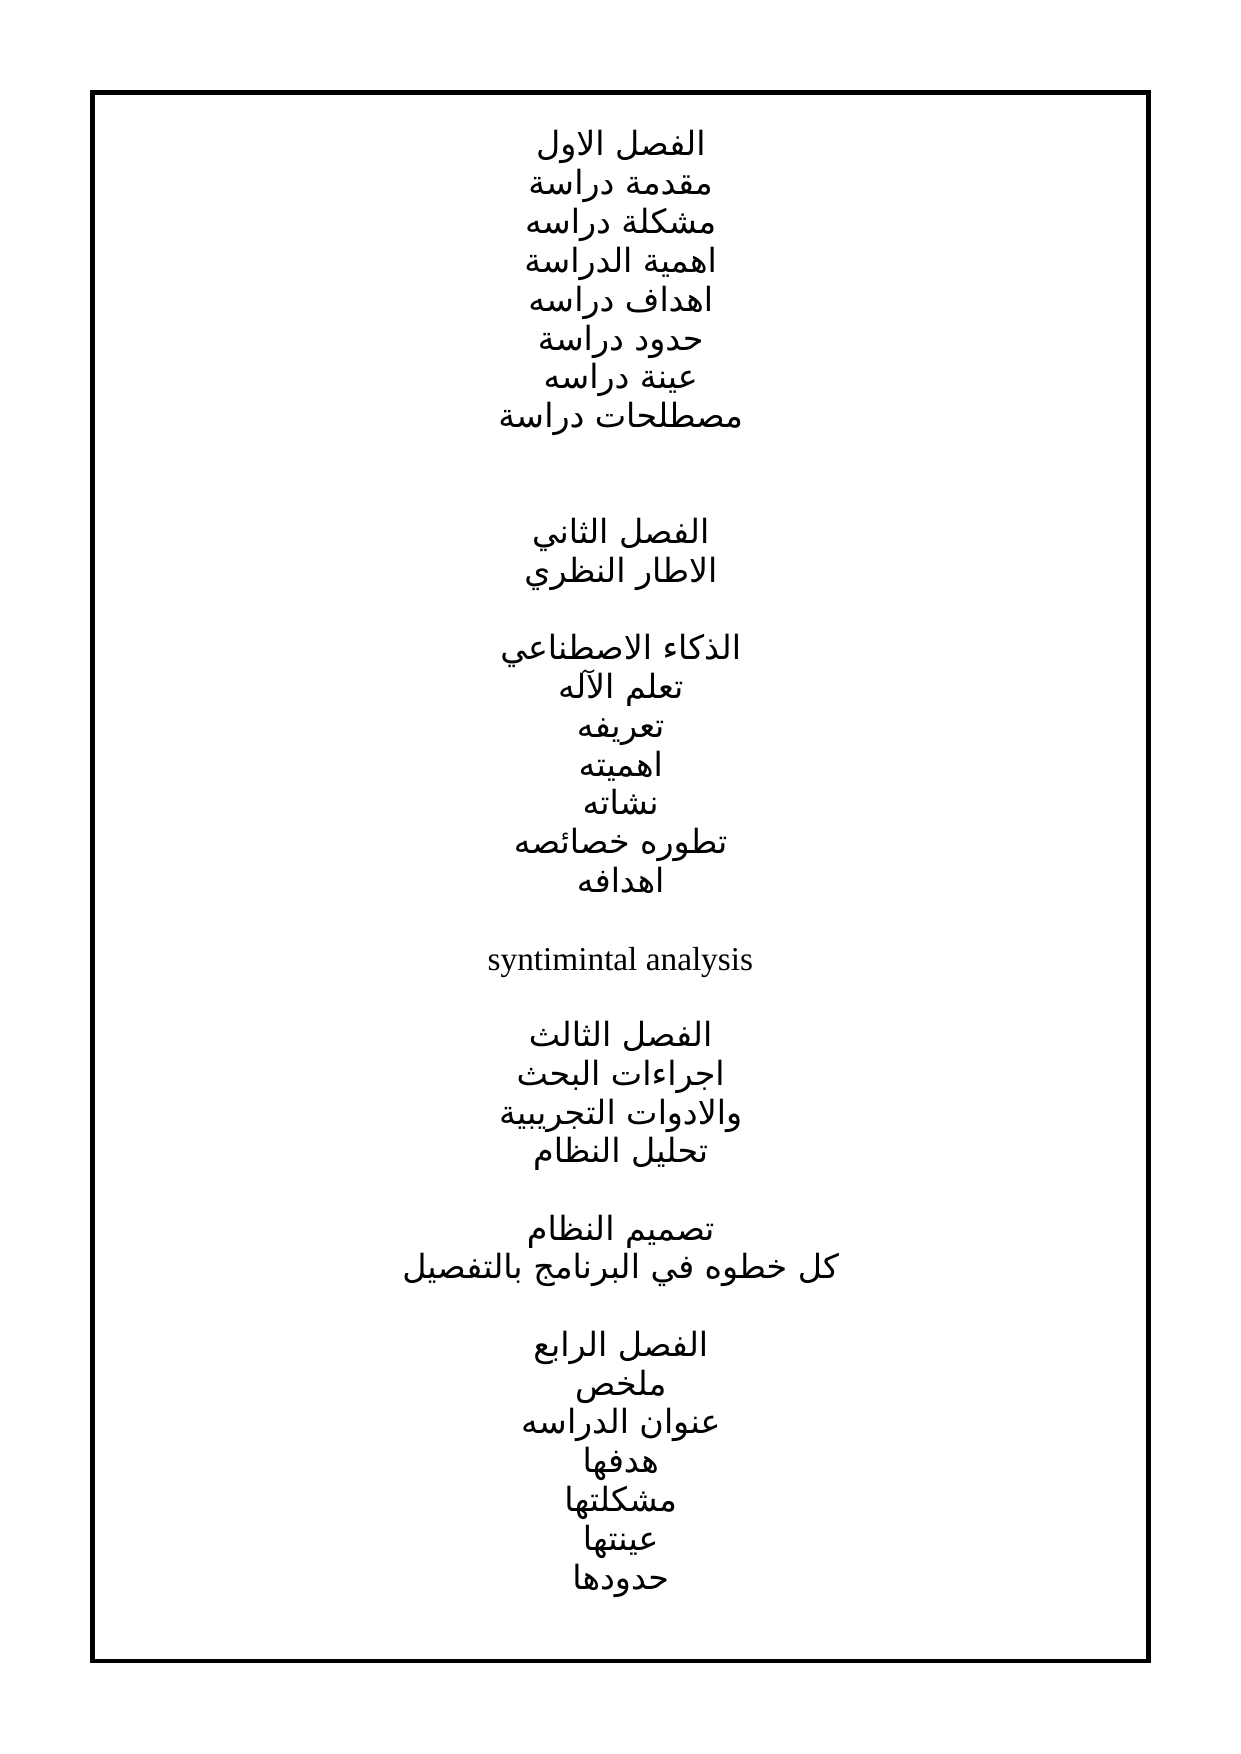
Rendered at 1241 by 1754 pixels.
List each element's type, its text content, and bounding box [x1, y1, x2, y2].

text مقدمة دراسة [125, 164, 1116, 203]
text تعريفه [125, 706, 1116, 745]
text عينة دراسه [125, 358, 1116, 397]
text اجراءات البحث [125, 1054, 1116, 1093]
text هدفها [125, 1442, 1116, 1481]
text تصميم النظام [125, 1209, 1116, 1248]
text مصطلحات دراسة [125, 397, 1116, 436]
text اهمية الدراسة [125, 241, 1116, 280]
text ملخص [125, 1364, 1116, 1403]
text الاطار النظري [125, 551, 1116, 590]
text اهميته [125, 745, 1116, 784]
text نشاته [125, 784, 1116, 823]
text الفصل الاول [125, 125, 1116, 164]
text حدود دراسة [125, 319, 1116, 358]
text كل خطوه في البرنامج بالتفصيل [125, 1248, 1116, 1287]
text syntimintal analysis [125, 939, 1116, 977]
text تعلم الآله [125, 667, 1116, 706]
text تحليل النظام [125, 1132, 1116, 1171]
text الفصل الثاني [125, 512, 1116, 551]
text عينتها [125, 1519, 1116, 1558]
text اهدافه [125, 862, 1116, 900]
text مشكلة دراسه [125, 203, 1116, 241]
text حدودها [125, 1558, 1116, 1597]
text اهداف دراسه [125, 280, 1116, 319]
text الذكاء الاصطناعي [125, 628, 1116, 667]
text والادوات التجريبية [125, 1093, 1116, 1132]
text عنوان الدراسه [125, 1403, 1116, 1442]
text الفصل الثالث [125, 1015, 1116, 1054]
text الفصل الرابع [125, 1325, 1116, 1364]
text مشكلتها [125, 1481, 1116, 1519]
text تطوره خصائصه [125, 823, 1116, 862]
